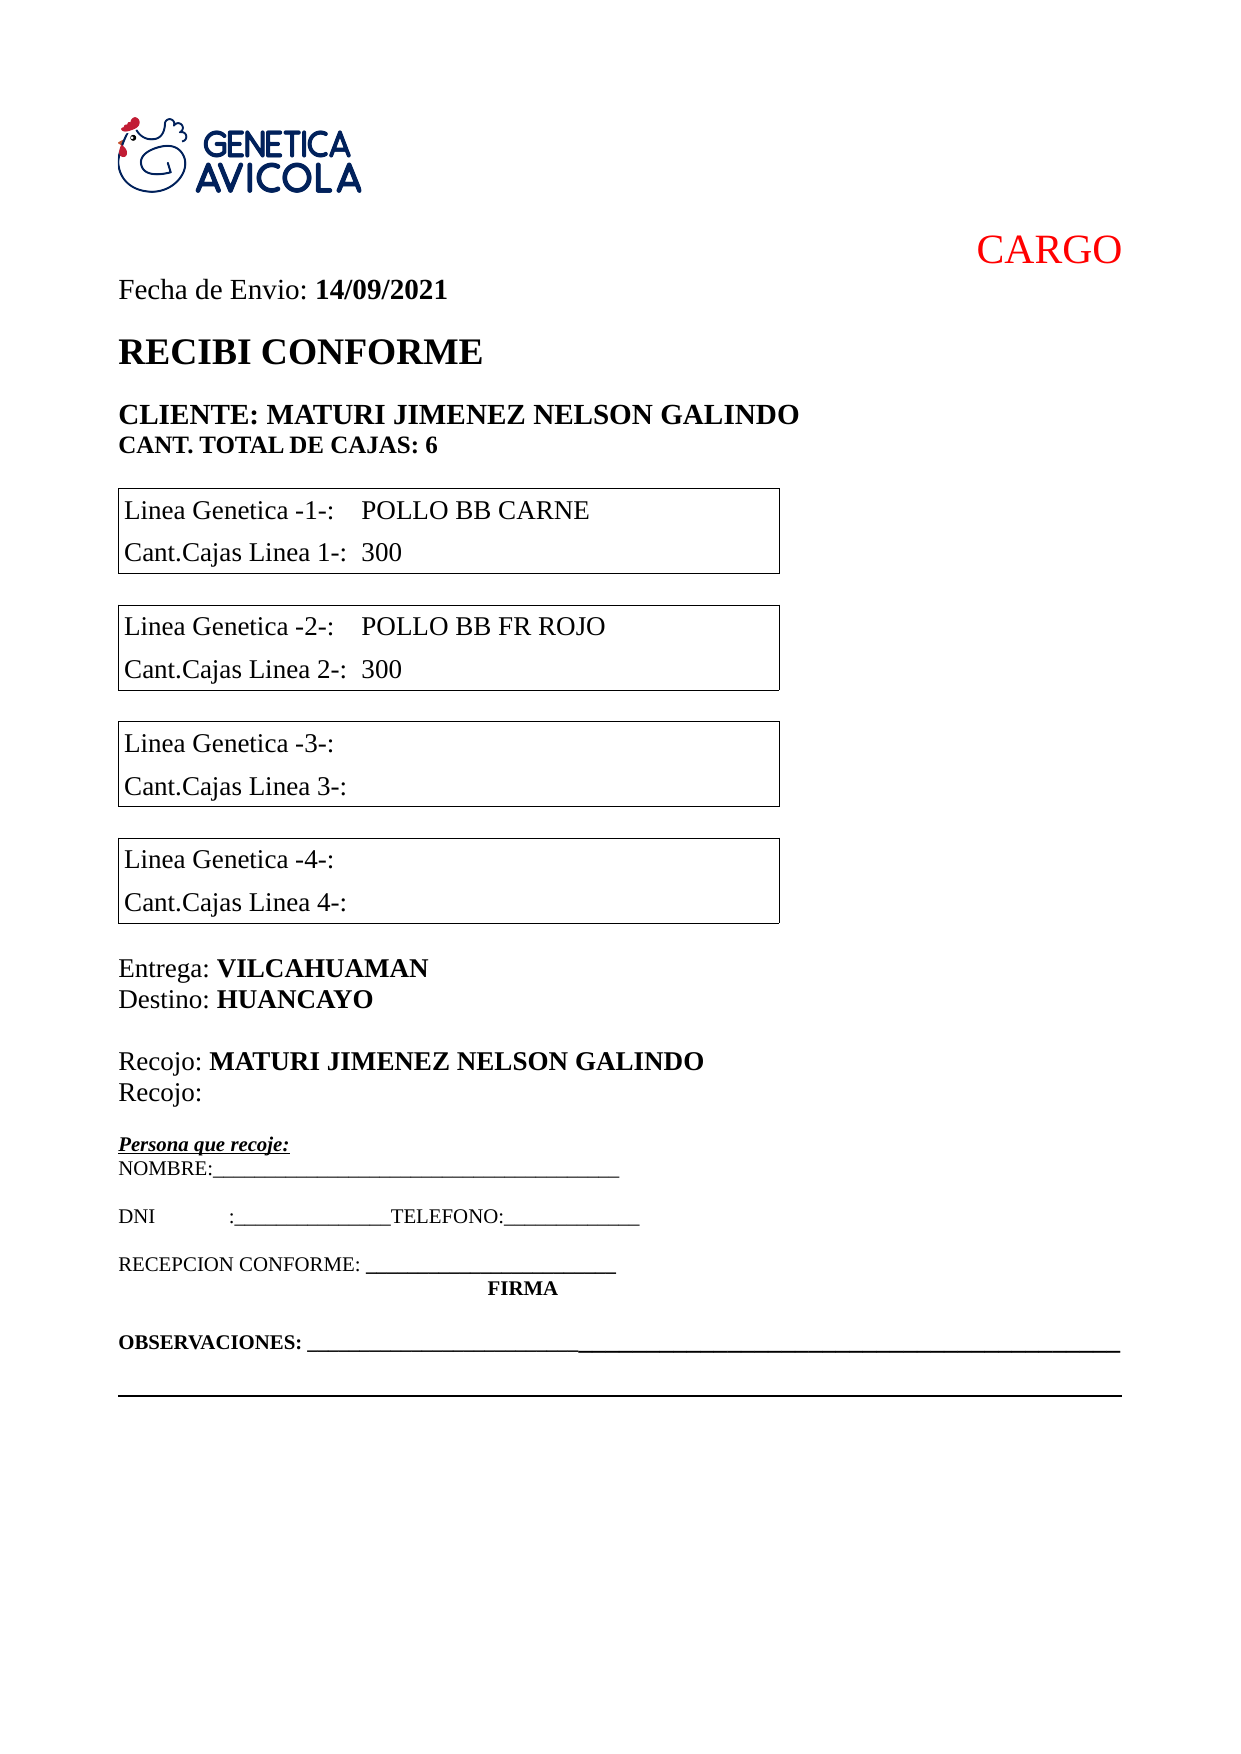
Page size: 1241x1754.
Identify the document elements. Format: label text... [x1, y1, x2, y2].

text Recojo: [118, 1076, 1122, 1108]
table_cell [356, 764, 779, 806]
table_cell Linea Genetica -3-: [119, 722, 356, 764]
table_cell Cant.Cajas Linea 1-: [119, 531, 356, 573]
table_cell [356, 839, 779, 880]
table_cell [356, 722, 779, 764]
table_cell Cant.Cajas Linea 2-: [119, 647, 356, 690]
text NOMBRE:_______________________________________ [118, 1156, 1122, 1180]
text RECIBI CONFORME [118, 330, 1122, 373]
table_cell Linea Genetica -4-: [119, 839, 356, 880]
text Persona que recoje: [118, 1132, 1122, 1156]
text Recojo: MATURI JIMENEZ NELSON GALINDO [118, 1045, 1122, 1076]
table_cell Linea Genetica -2-: [119, 606, 356, 647]
table_header POLLO BB CARNE [356, 489, 779, 531]
table_cell [118, 807, 356, 838]
table_cell [118, 691, 356, 721]
table_cell POLLO BB FR ROJO [356, 606, 779, 647]
text OBSERVACIONES: __________________________________________________________________ [118, 1324, 1122, 1355]
text RECEPCION CONFORME: ________________________ [118, 1252, 1122, 1276]
text DNI :_______________TELEFONO:_____________ [118, 1204, 1122, 1228]
text CARGO [118, 224, 1122, 272]
table_header Linea Genetica -1-: [119, 489, 356, 531]
picture [117, 117, 362, 193]
table_cell [356, 880, 779, 923]
table_cell [356, 691, 779, 721]
table_cell Cant.Cajas Linea 4-: [119, 880, 356, 923]
table_cell 300 [356, 531, 779, 573]
table_cell [356, 574, 779, 604]
table_cell 300 [356, 647, 779, 690]
text CLIENTE: MATURI JIMENEZ NELSON GALINDO [118, 397, 1122, 431]
text CANT. TOTAL DE CAJAS: 6 [118, 431, 1122, 459]
table_cell Cant.Cajas Linea 3-: [119, 764, 356, 806]
text Entrega: VILCAHUAMAN [118, 952, 1122, 983]
table_cell [356, 807, 779, 838]
text FIRMA [118, 1276, 1122, 1300]
text Fecha de Envio: 14/09/2021 [118, 272, 1122, 306]
table_cell [118, 574, 356, 604]
text Destino: HUANCAYO [118, 983, 1122, 1014]
